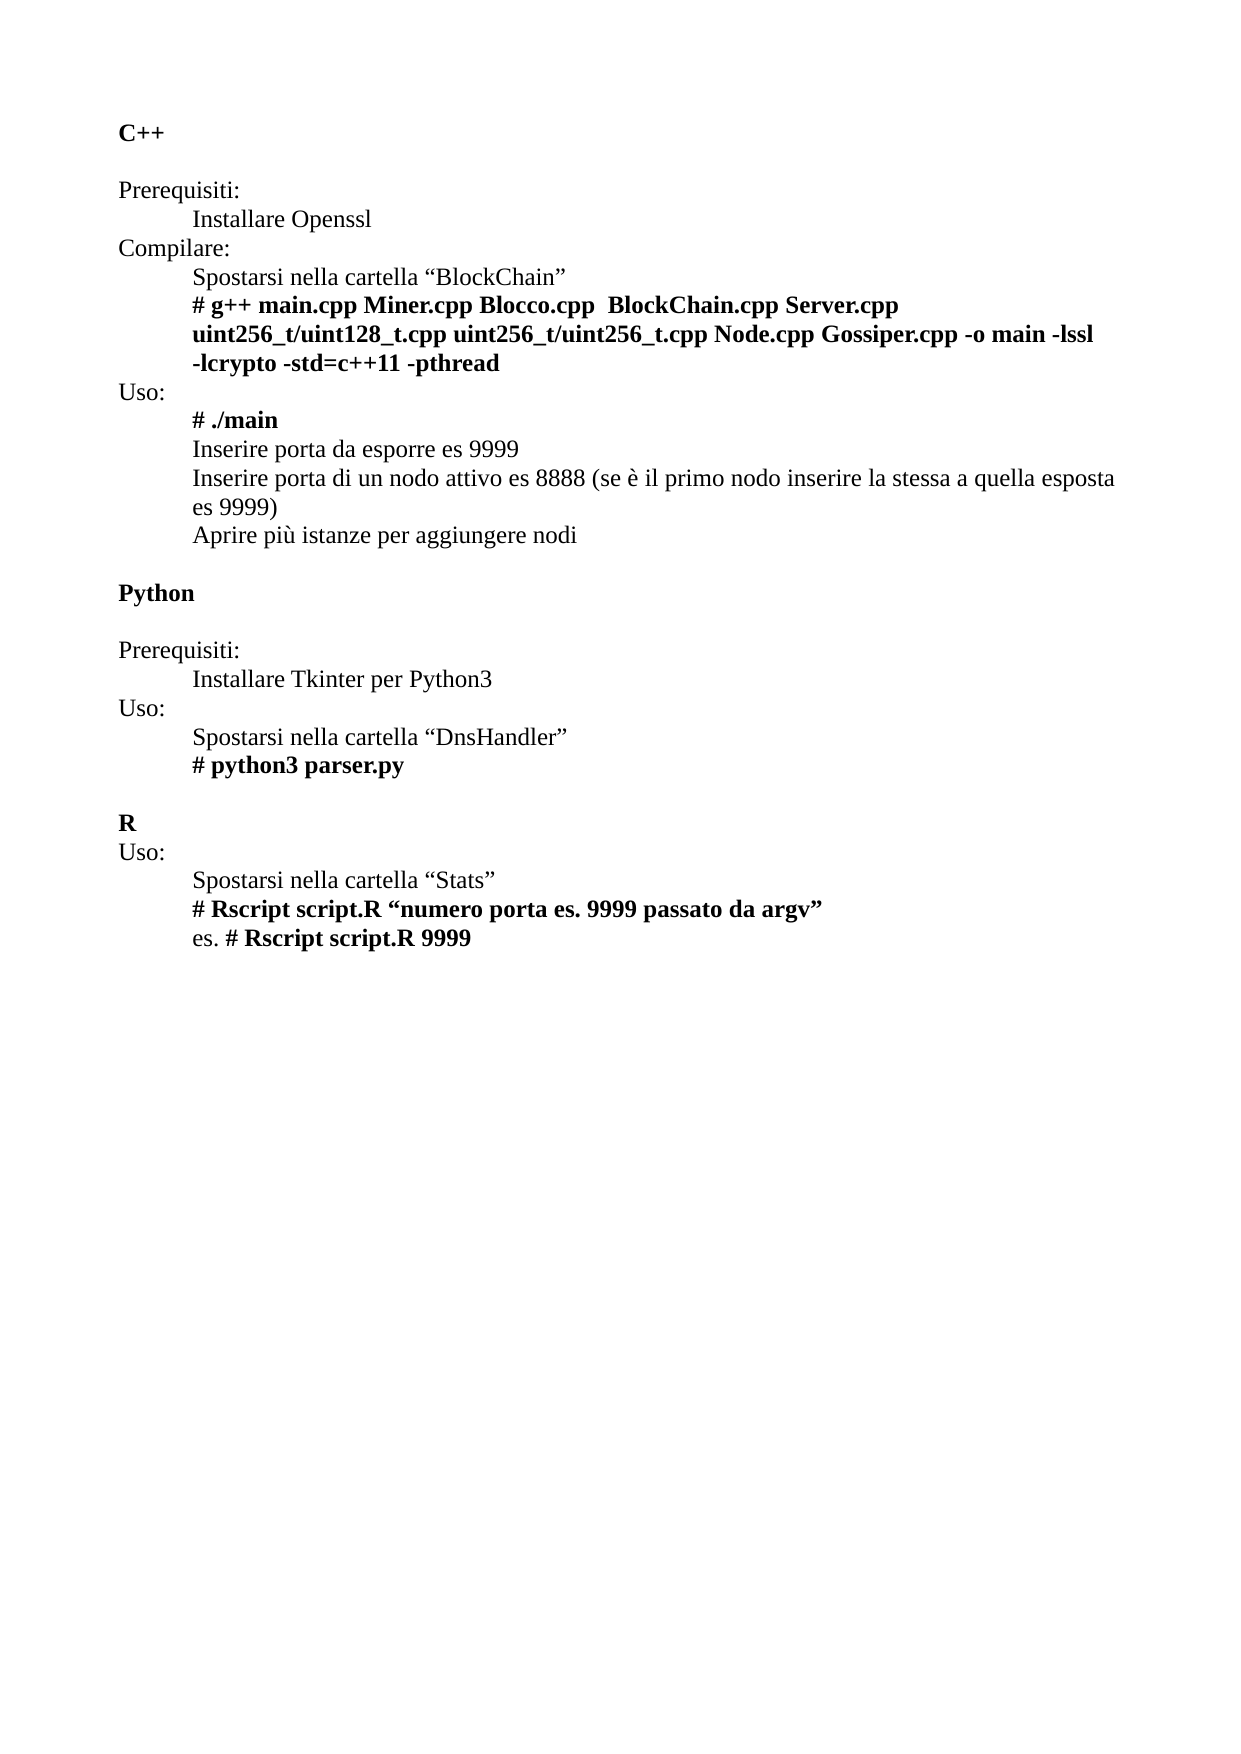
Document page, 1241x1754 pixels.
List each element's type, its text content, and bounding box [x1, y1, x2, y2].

text Prerequisiti: [118, 176, 1122, 204]
text Installare Tkinter per Python3 [118, 664, 1122, 693]
text # python3 parser.py [118, 751, 1122, 779]
text Python [118, 578, 1122, 607]
text es. # Rscript script.R 9999 [118, 923, 1122, 952]
text Compilare: [118, 233, 1122, 262]
text Installare Openssl [118, 204, 1122, 233]
text Spostarsi nella cartella “Stats” [118, 866, 1122, 894]
text R [118, 808, 1122, 837]
text Spostarsi nella cartella “DnsHandler” [118, 722, 1122, 751]
text # g++ main.cpp Miner.cpp Blocco.cpp BlockChain.cpp Server.cpp uint256_t/uint128_t.cpp uint256_t/uint256_t.cpp Node.cpp Gossiper.cpp -o main -lssl -lcrypto -std=c++11 -pthread [118, 291, 1122, 377]
text Inserire porta da esporre es 9999 [118, 434, 1122, 463]
text # ./main [118, 406, 1122, 434]
text # Rscript script.R “numero porta es. 9999 passato da argv” [118, 894, 1122, 923]
text Uso: [118, 837, 1122, 866]
text Aprire più istanze per aggiungere nodi [118, 521, 1122, 549]
text Spostarsi nella cartella “BlockChain” [118, 262, 1122, 291]
text Uso: [118, 377, 1122, 406]
text Inserire porta di un nodo attivo es 8888 (se è il primo nodo inserire la stessa a quella esposta es 9999) [118, 463, 1122, 521]
text Uso: [118, 693, 1122, 722]
text Prerequisiti: [118, 636, 1122, 664]
text C++ [118, 118, 1122, 147]
